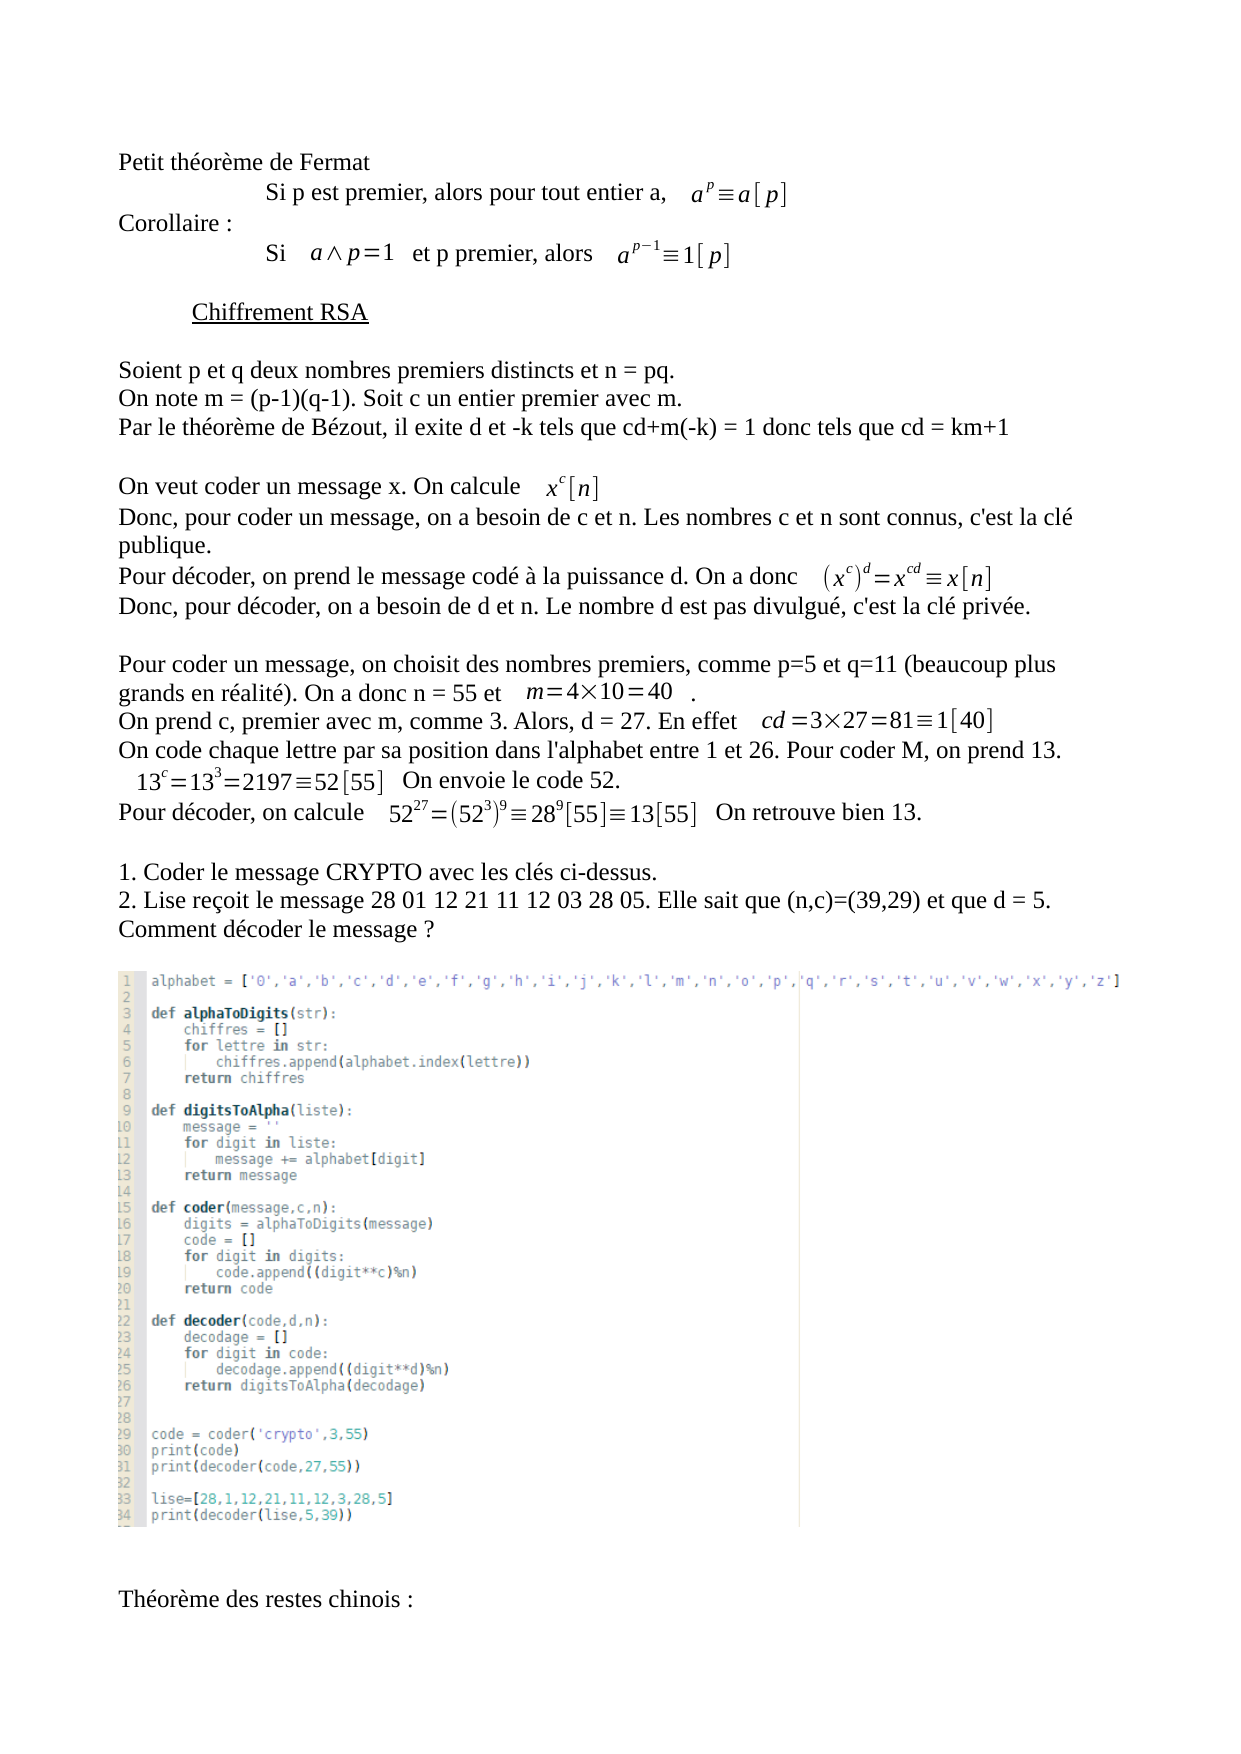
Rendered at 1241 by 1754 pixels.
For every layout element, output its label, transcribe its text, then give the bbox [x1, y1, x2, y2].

text Par le théorème de Bézout, il exite d et -k tels que cd+m(-k) = 1 donc tels que cd = km+1 [118, 412, 1122, 441]
text On code chaque lettre par sa position dans l'alphabet entre 1 et 26. Pour coder M, on prend 13. [118, 735, 1122, 764]
picture [118, 971, 1122, 1527]
text 1. Coder le message CRYPTO avec les clés ci-dessus. [118, 857, 1122, 886]
text Si et p premier, alors [118, 236, 1122, 268]
text Corollaire : [118, 208, 1122, 236]
text Pour décoder, on calcule On retrouve bien 13. [118, 796, 1122, 828]
text Pour décoder, on prend le message codé à la puissance d. On a donc [118, 559, 1122, 591]
text Soient p et q deux nombres premiers distincts et n = pq. [118, 355, 1122, 383]
text Donc, pour décoder, on a besoin de d et n. Le nombre d est pas divulgué, c'est la clé privée. [118, 591, 1122, 620]
text Pour coder un message, on choisit des nombres premiers, comme p=5 et q=11 (beaucoup plus grands en réalité). On a donc n = 55 et . [118, 649, 1122, 706]
text On prend c, premier avec m, comme 3. Alors, d = 27. En effet [118, 706, 1122, 735]
text Si p est premier, alors pour tout entier a, [118, 176, 1122, 208]
text Donc, pour coder un message, on a besoin de c et n. Les nombres c et n sont connus, c'est la clé publique. [118, 502, 1122, 559]
text On veut coder un message x. On calcule [118, 470, 1122, 502]
text Chiffrement RSA [118, 297, 1122, 326]
text On note m = (p-1)(q-1). Soit c un entier premier avec m. [118, 383, 1122, 412]
text On envoie le code 52. [118, 764, 1122, 796]
text Théorème des restes chinois : [118, 1584, 1122, 1613]
text 2. Lise reçoit le message 28 01 12 21 11 12 03 28 05. Elle sait que (n,c)=(39,29) et que d = 5. Comment décoder le message ? [118, 886, 1122, 943]
text Petit théorème de Fermat [118, 147, 1122, 176]
